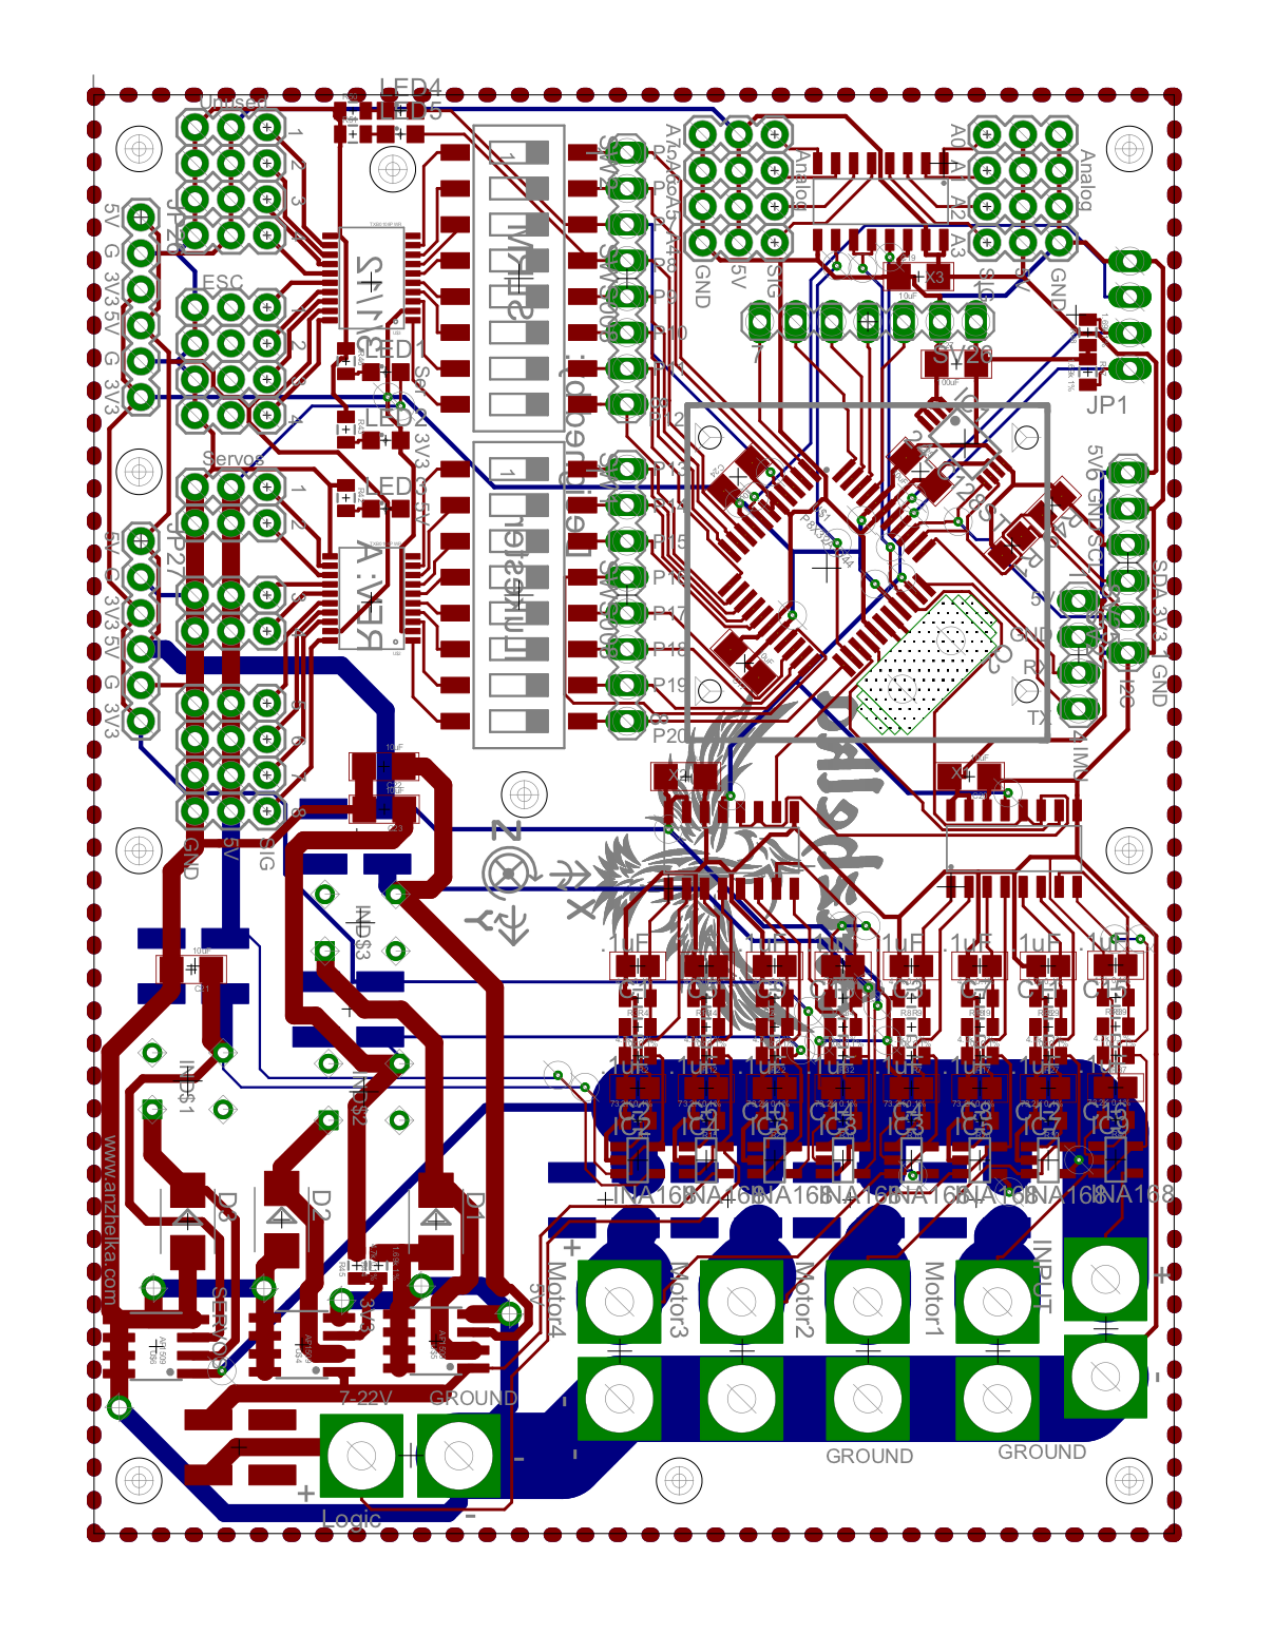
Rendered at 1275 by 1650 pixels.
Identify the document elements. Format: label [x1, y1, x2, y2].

picture [71, 72, 1197, 1557]
